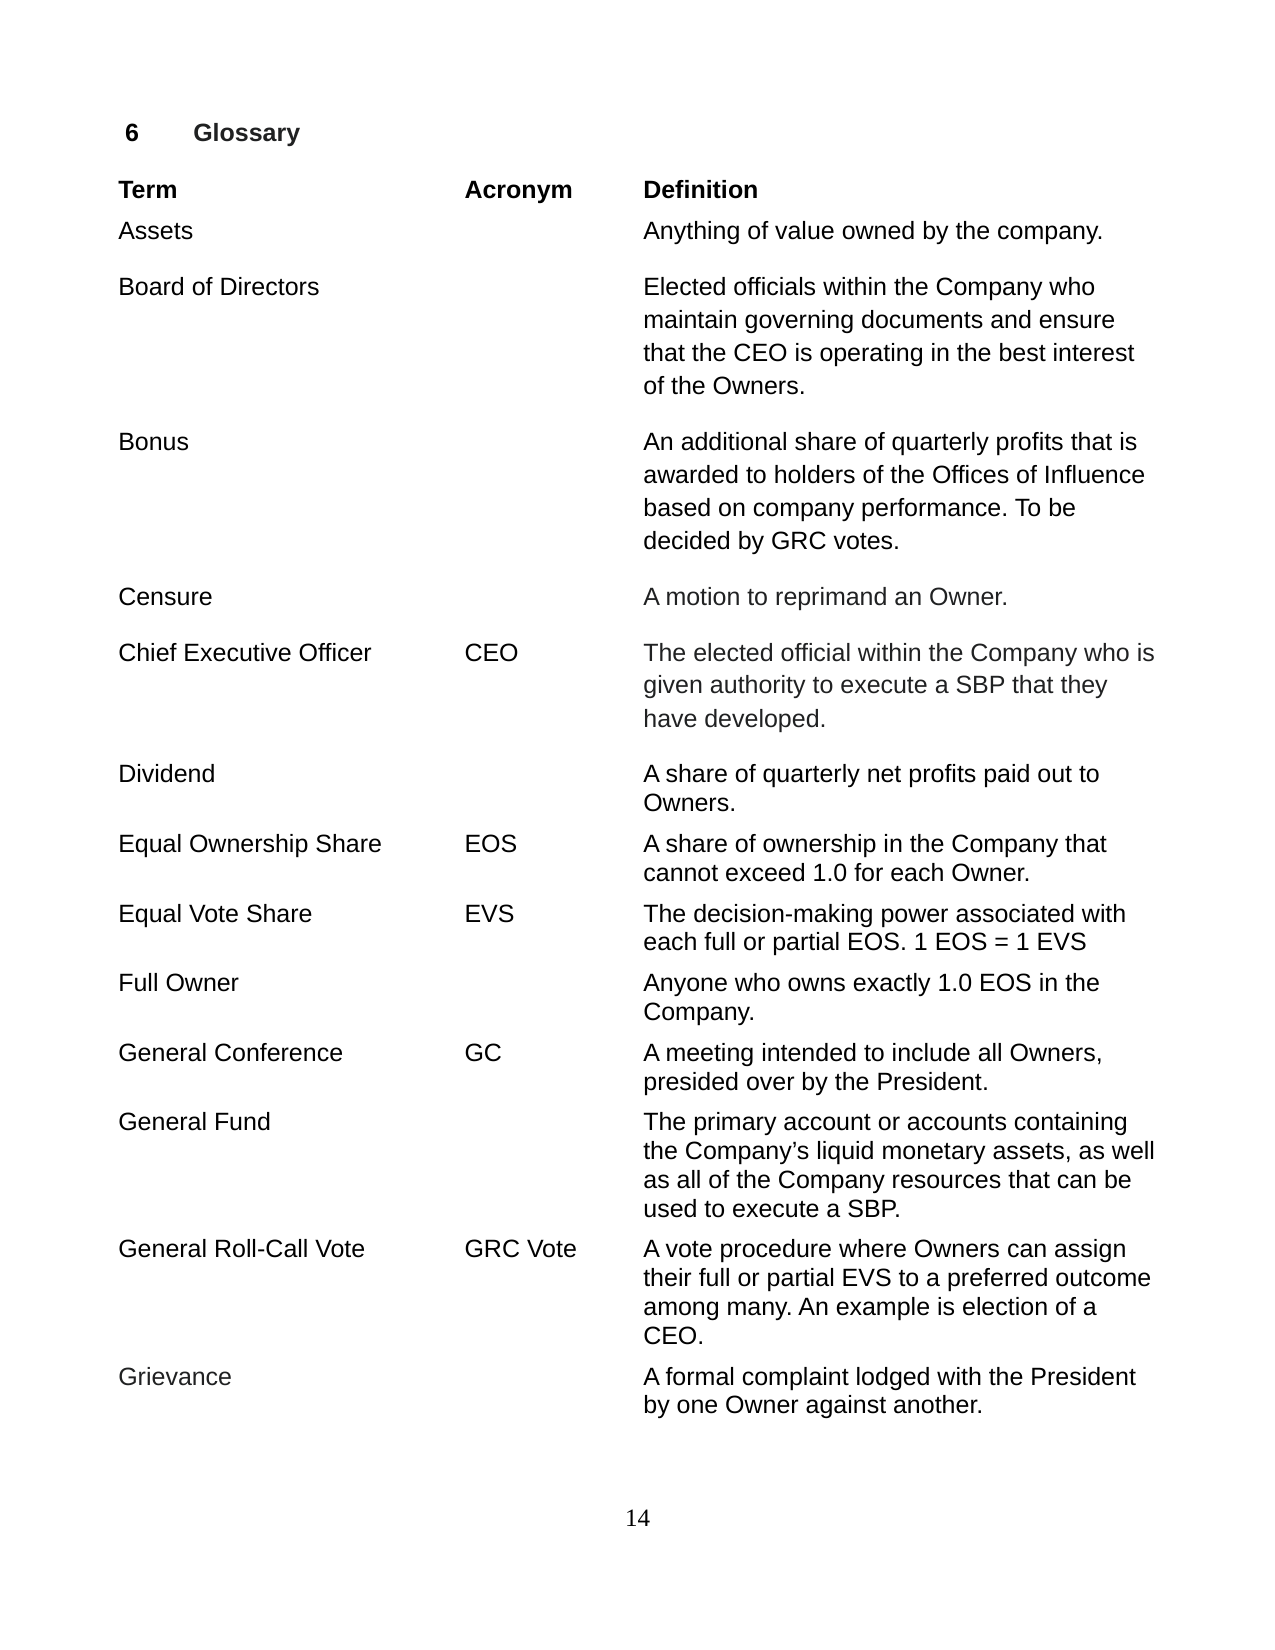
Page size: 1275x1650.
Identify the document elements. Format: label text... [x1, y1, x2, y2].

table_cell Equal Ownership Share [118, 823, 464, 892]
table_header Definition [643, 169, 1157, 210]
table_cell [643, 1425, 1157, 1466]
table_cell EOS [464, 823, 643, 892]
table_cell A share of ownership in the Company that cannot exceed 1.0 for each Owner. [643, 823, 1157, 892]
table_cell CEO [464, 631, 643, 753]
table_cell [464, 1355, 643, 1425]
table_cell Anything of value owned by the company. [643, 210, 1157, 266]
table_cell An additional share of quarterly profits that is awarded to holders of the Offices of Influence based on company performance. To be decided by GRC votes. [643, 421, 1157, 576]
table_cell A formal complaint lodged with the President by one Owner against another. [643, 1355, 1157, 1425]
table_cell The elected official within the Company who is given authority to execute a SBP that they have developed. [643, 631, 1157, 753]
subtitle Glossary [118, 118, 1157, 147]
table_cell A share of quarterly net profits paid out to Owners. [643, 753, 1157, 823]
table_cell Equal Vote Share [118, 893, 464, 962]
table_cell A vote procedure where Owners can assign their full or partial EVS to a preferred outcome among many. An example is election of a CEO. [643, 1228, 1157, 1355]
table_cell GC [464, 1032, 643, 1101]
table_cell Assets [118, 210, 464, 266]
table_cell GRC Vote [464, 1228, 643, 1355]
table_cell A motion to reprimand an Owner. [643, 576, 1157, 631]
table_cell Dividend [118, 753, 464, 823]
table_cell [464, 962, 643, 1032]
table_cell [464, 266, 643, 421]
table_cell The primary account or accounts containing the Company’s liquid monetary assets, as well as all of the Company resources that can be used to execute a SBP. [643, 1101, 1157, 1228]
table_cell A meeting intended to include all Owners, presided over by the President. [643, 1032, 1157, 1101]
table_cell [464, 576, 643, 631]
table_cell Bonus [118, 421, 464, 576]
table_cell Grievance [118, 1355, 464, 1425]
table_header Term [118, 169, 464, 210]
table_cell General Roll-Call Vote [118, 1228, 464, 1355]
table_cell [464, 753, 643, 823]
table_cell [464, 421, 643, 576]
table_cell EVS [464, 893, 643, 962]
table_cell Full Owner [118, 962, 464, 1032]
table_cell General Fund [118, 1101, 464, 1228]
table_cell Anyone who owns exactly 1.0 EOS in the Company. [643, 962, 1157, 1032]
table_header Acronym [464, 169, 643, 210]
table_cell Elected officials within the Company who maintain governing documents and ensure that the CEO is operating in the best interest of the Owners. [643, 266, 1157, 421]
table_cell Chief Executive Officer [118, 631, 464, 753]
table_cell Censure [118, 576, 464, 631]
table_cell [464, 1425, 643, 1466]
table_cell [464, 1101, 643, 1228]
table_cell The decision-making power associated with each full or partial EOS. 1 EOS = 1 EVS [643, 893, 1157, 962]
table_cell [118, 1425, 464, 1466]
table_cell Board of Directors [118, 266, 464, 421]
table_cell General Conference [118, 1032, 464, 1101]
table_cell [464, 210, 643, 266]
